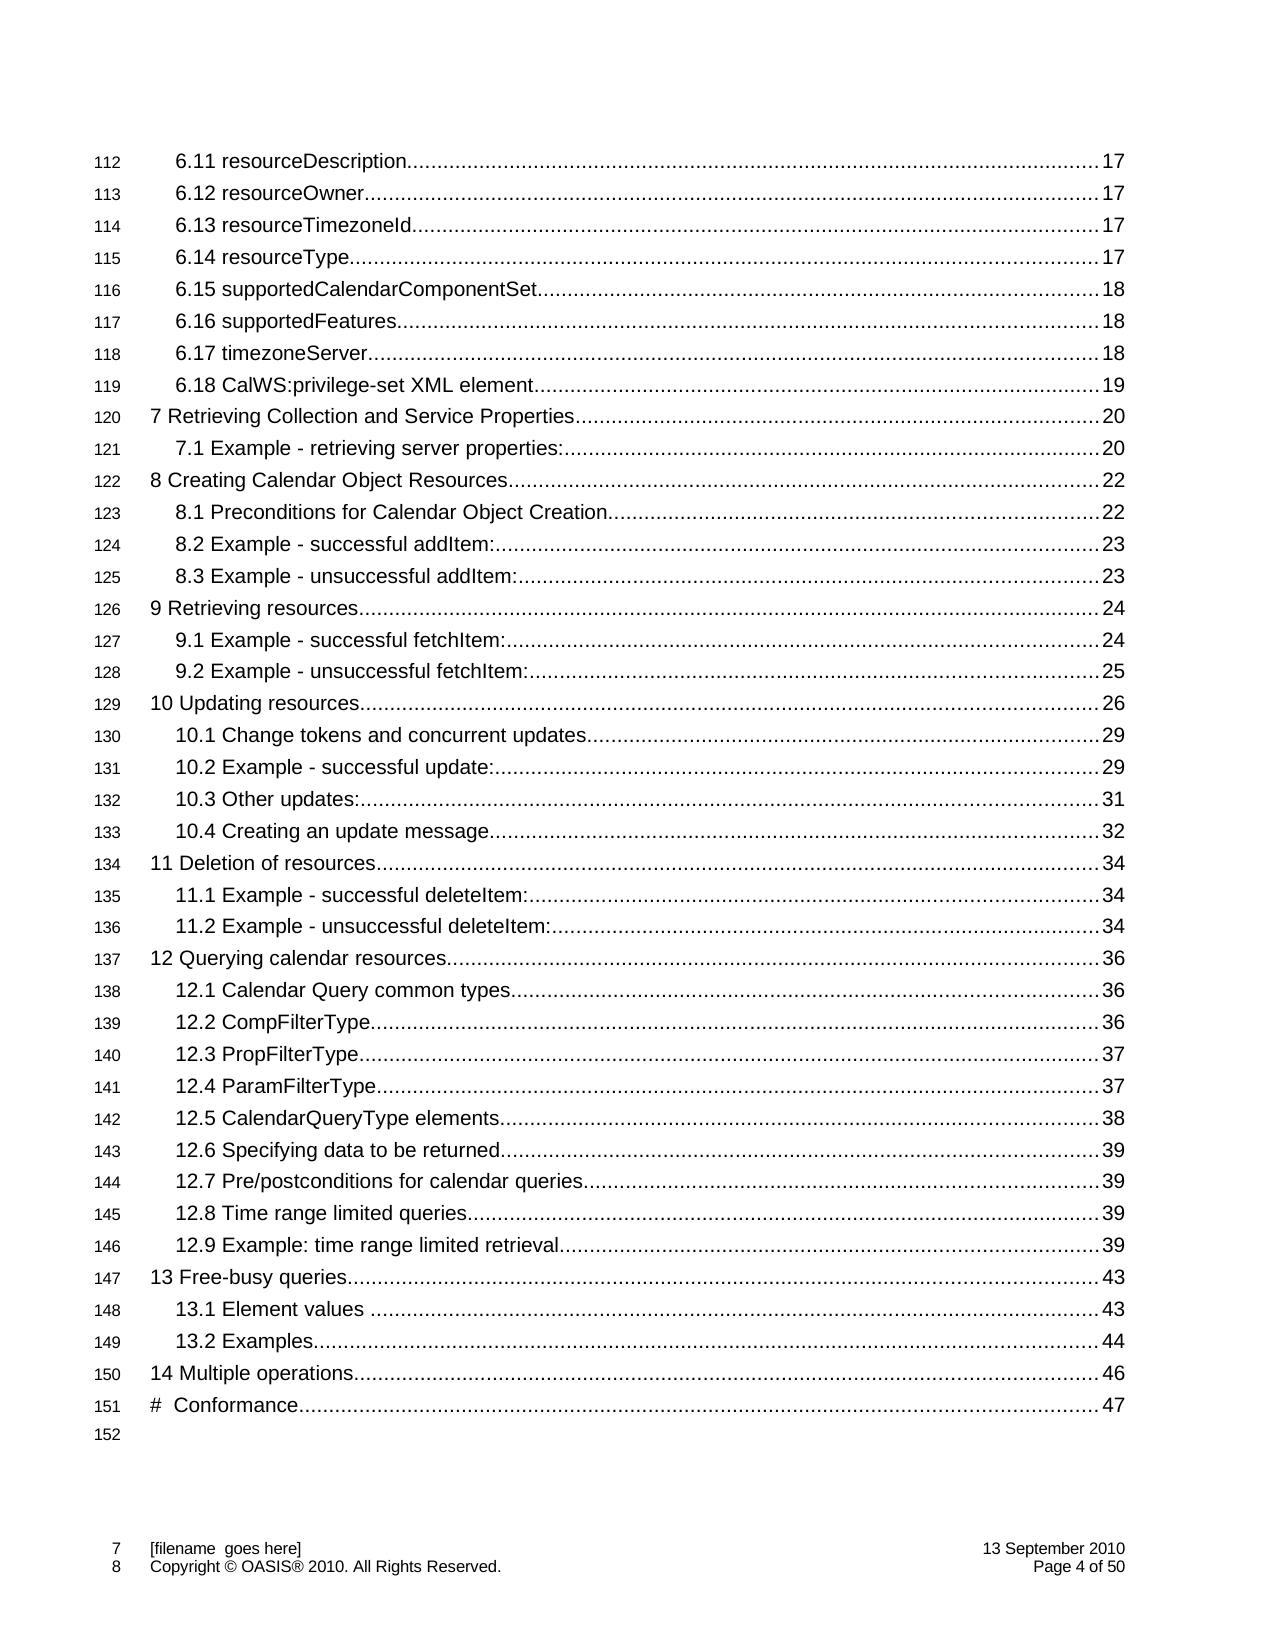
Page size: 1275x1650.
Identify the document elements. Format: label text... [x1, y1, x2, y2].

text 13.2 Examples 44 [175, 1329, 1125, 1353]
text 6.18 CalWS:privilege-set XML element 19 [175, 373, 1125, 397]
text 6.16 supportedFeatures 18 [175, 309, 1125, 333]
text 13.1 Element values 43 [175, 1297, 1125, 1321]
text 8.3 Example - unsuccessful addItem: 23 [175, 564, 1125, 588]
text 7.1 Example - retrieving server properties: 20 [175, 437, 1125, 460]
text 12 Querying calendar resources 36 [150, 947, 1125, 970]
text 14 Multiple operations 46 [150, 1361, 1125, 1385]
text 12.9 Example: time range limited retrieval 39 [175, 1234, 1125, 1257]
text 6.14 resourceType 17 [175, 246, 1125, 269]
text 12.8 Time range limited queries. 39 [175, 1202, 1125, 1225]
text 12.3 PropFilterType 37 [175, 1042, 1125, 1066]
text 12.2 CompFilterType 36 [175, 1011, 1125, 1034]
text 12.5 CalendarQueryType elements 38 [175, 1106, 1125, 1130]
text 10 Updating resources 26 [150, 692, 1125, 715]
text 6.11 resourceDescription 17 [175, 150, 1125, 173]
text 12.6 Specifying data to be returned 39 [175, 1138, 1125, 1162]
text 8.1 Preconditions for Calendar Object Creation 22 [175, 501, 1125, 524]
text 12.4 ParamFilterType 37 [175, 1074, 1125, 1098]
text 7 Retrieving Collection and Service Properties 20 [150, 405, 1125, 428]
text 6.12 resourceOwner 17 [175, 182, 1125, 205]
text 10.2 Example - successful update: 29 [175, 756, 1125, 779]
text # Conformance 47 [150, 1393, 1125, 1417]
text 9 Retrieving resources 24 [150, 596, 1125, 620]
text 8 Creating Calendar Object Resources 22 [150, 469, 1125, 492]
text 11.2 Example - unsuccessful deleteItem: 34 [175, 915, 1125, 938]
text 6.17 timezoneServer 18 [175, 341, 1125, 365]
text 12.1 Calendar Query common types 36 [175, 979, 1125, 1002]
text 12.7 Pre/postconditions for calendar queries 39 [175, 1170, 1125, 1193]
text 6.13 resourceTimezoneId 17 [175, 214, 1125, 237]
text 10.4 Creating an update message. 32 [175, 819, 1125, 843]
text 10.1 Change tokens and concurrent updates 29 [175, 724, 1125, 747]
text 9.2 Example - unsuccessful fetchItem: 25 [175, 660, 1125, 683]
text 11.1 Example - successful deleteItem: 34 [175, 883, 1125, 907]
text 13 Free-busy queries 43 [150, 1266, 1125, 1289]
text 10.3 Other updates: 31 [175, 787, 1125, 811]
text 9.1 Example - successful fetchItem: 24 [175, 628, 1125, 652]
text 11 Deletion of resources 34 [150, 851, 1125, 875]
text 6.15 supportedCalendarComponentSet 18 [175, 277, 1125, 301]
text 8.2 Example - successful addItem: 23 [175, 532, 1125, 556]
